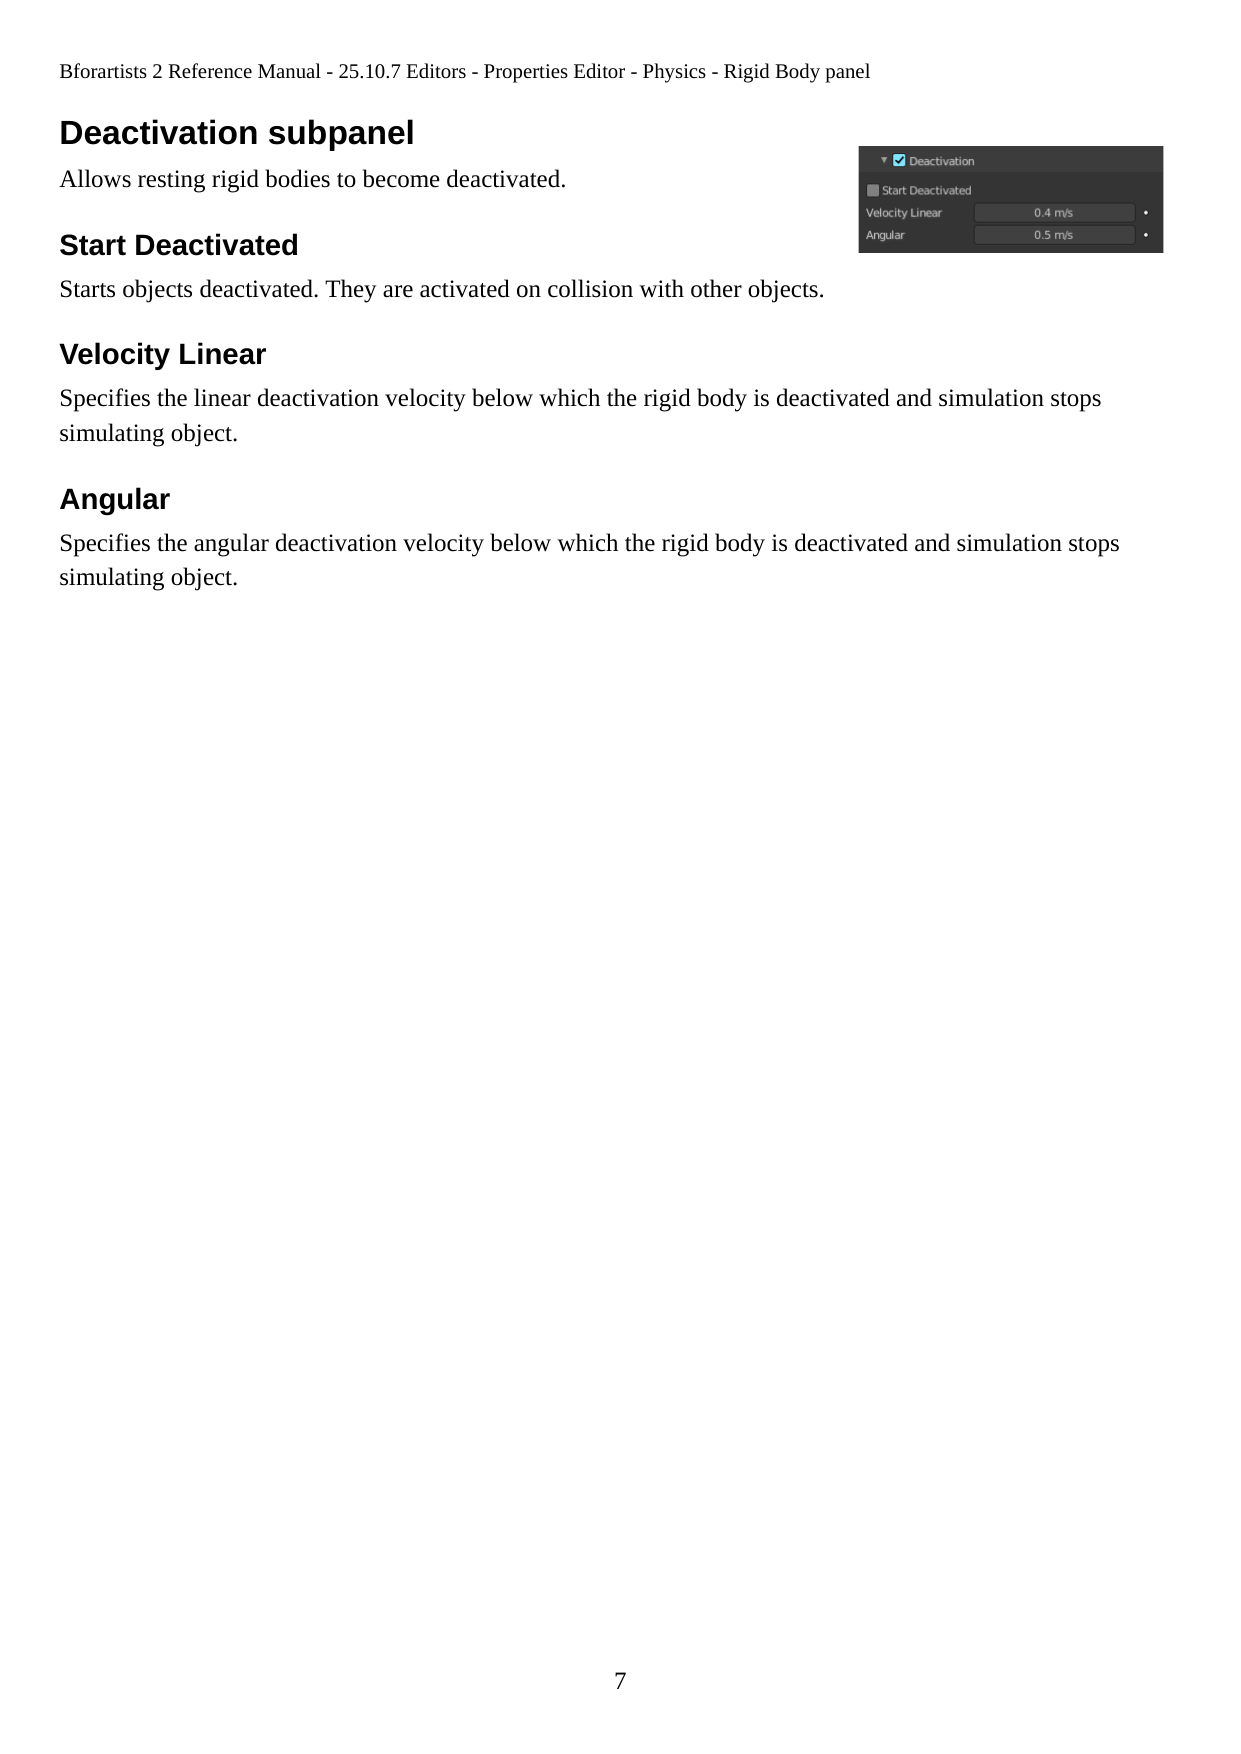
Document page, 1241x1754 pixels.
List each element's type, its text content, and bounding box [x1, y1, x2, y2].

subtitle Angular [59, 482, 1181, 515]
picture [858, 146, 1164, 253]
text Specifies the linear deactivation velocity below which the rigid body is deactivated and simulation stops simulating object. [59, 383, 1181, 447]
subtitle Start Deactivated [59, 227, 1181, 261]
text Allows resting rigid bodies to become deactivated. [59, 164, 858, 192]
text Specifies the angular deactivation velocity below which the rigid body is deactivated and simulation stops simulating object. [59, 528, 1181, 591]
subtitle Deactivation subpanel [59, 113, 1181, 151]
text Starts objects deactivated. They are activated on collision with other objects. [59, 274, 1181, 302]
subtitle Velocity Linear [59, 337, 1181, 371]
